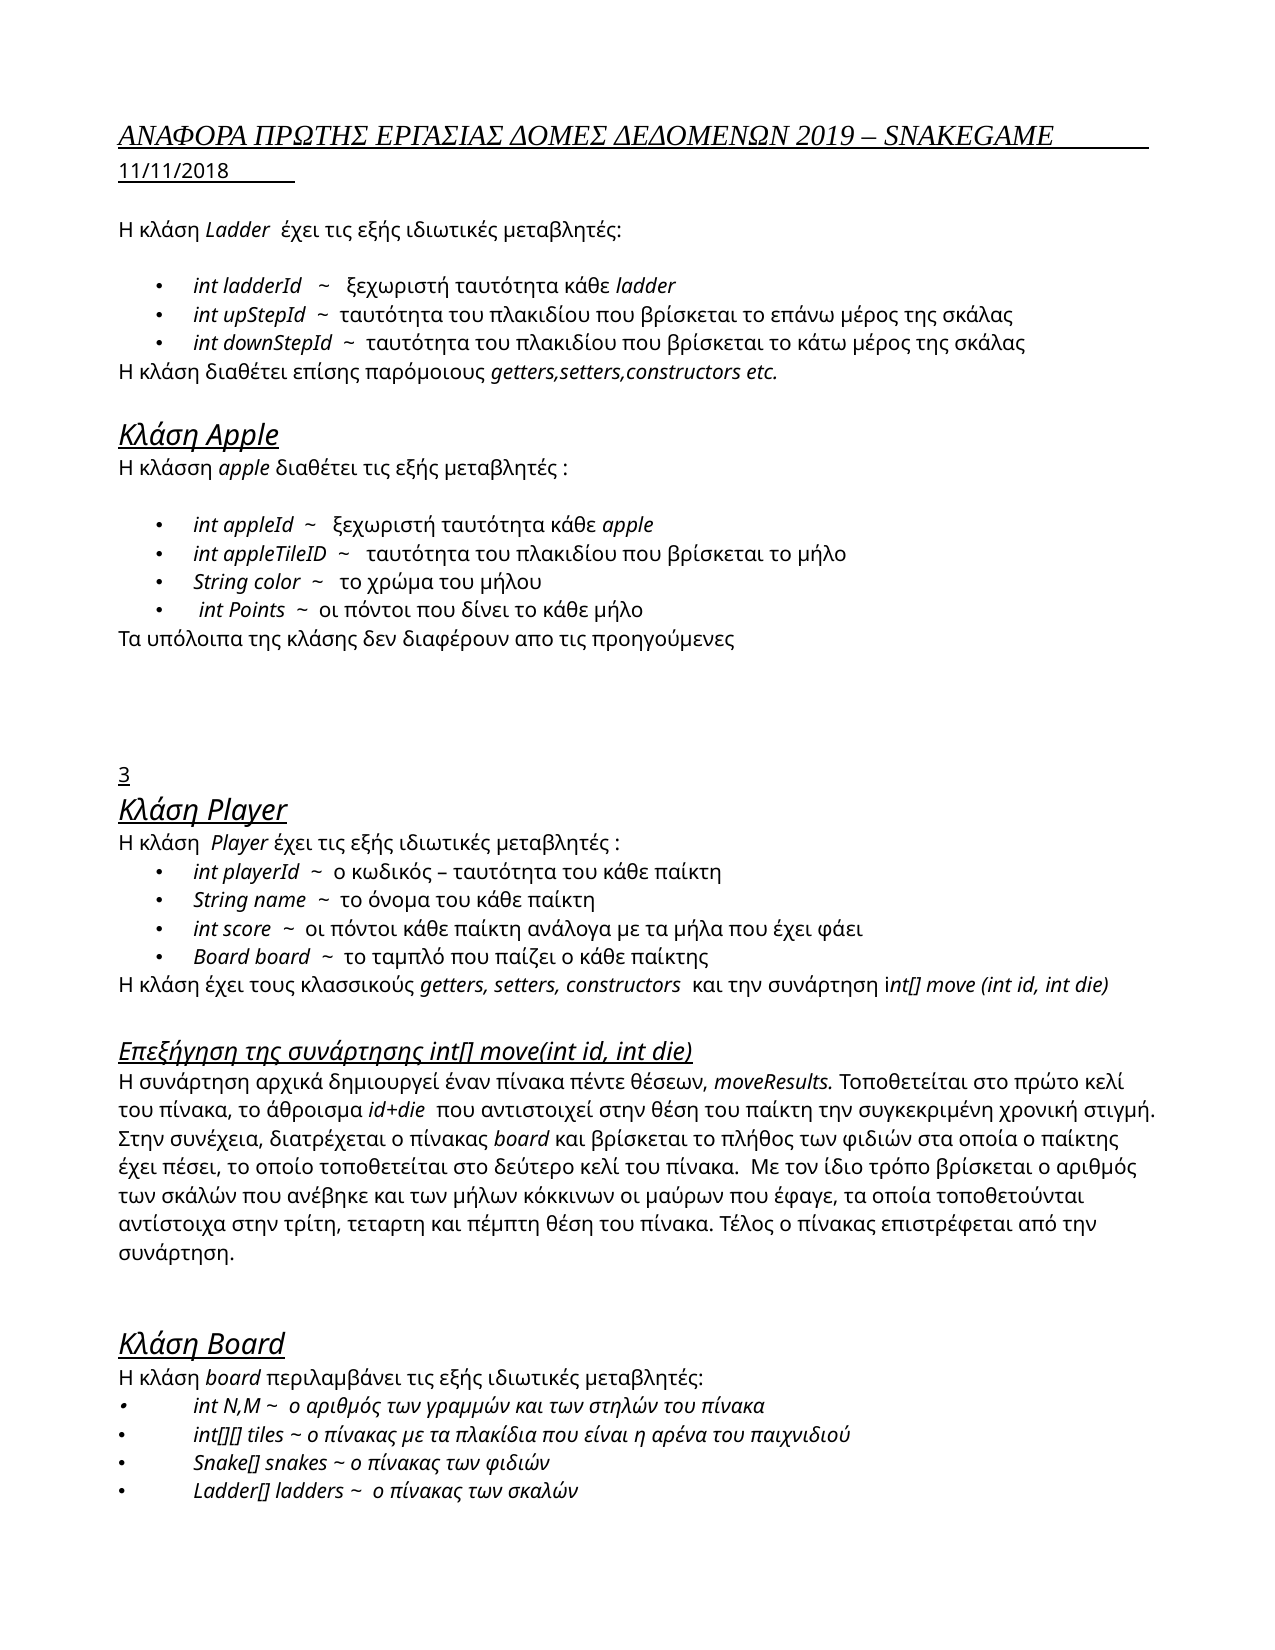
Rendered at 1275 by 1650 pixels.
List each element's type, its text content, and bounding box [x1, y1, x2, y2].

list int appleTileID ~ ταυτότητα του πλακιδίου που βρίσκεται το μήλο [156, 539, 1157, 567]
text Η κλάση Ladder έχει τις εξής ιδιωτικές μεταβλητές: [118, 215, 1157, 243]
list int Points ~ οι πόντοι που δίνει το κάθε μήλο [156, 596, 1157, 624]
list int score ~ οι πόντοι κάθε παίκτη ανάλογα με τα μήλα που έχει φάει [156, 914, 1157, 942]
list int playerId ~ ο κωδικός – ταυτότητα του κάθε παίκτη [156, 857, 1157, 885]
text Η κλάση έχει τους κλασσικούς getters, setters, constructors και την συνάρτηση int[] move (int id, int die) [118, 971, 1157, 999]
list Ladder[] ladders ~ ο πίνακας των σκαλών [118, 1477, 1157, 1505]
list int[][] tiles ~ ο πίνακας με τα πλακίδια που είναι η αρένα του παιχνιδιού [118, 1420, 1157, 1448]
list int appleId ~ ξεχωριστή ταυτότητα κάθε apple [156, 510, 1157, 539]
text Επεξήγηση της συνάρτησης int[] move(int id, int die) [118, 1033, 1157, 1067]
text Κλάση Apple [118, 414, 1157, 453]
list String name ~ το όνομα του κάθε παίκτη [156, 885, 1157, 914]
text Κλάση Board [118, 1323, 1157, 1363]
list int downStepId ~ ταυτότητα του πλακιδίου που βρίσκεται το κάτω μέρος της σκάλας [156, 328, 1157, 357]
list int N,M ~ ο αριθμός των γραμμών και των στηλών του πίνακα [118, 1391, 1157, 1420]
text Η κλάσση apple διαθέτει τις εξής μεταβλητές : [118, 453, 1157, 482]
text Κλάση Player [118, 789, 1157, 828]
list int upStepId ~ ταυτότητα του πλακιδίου που βρίσκεται το επάνω μέρος της σκάλας [156, 300, 1157, 328]
list String color ~ το χρώμα του μήλου [156, 567, 1157, 596]
list Board board ~ το ταμπλό που παίζει ο κάθε παίκτης [156, 942, 1157, 971]
text Η κλάση Player έχει τις εξής ιδιωτικές μεταβλητές : [118, 828, 1157, 857]
text Η κλάση board περιλαμβάνει τις εξής ιδιωτικές μεταβλητές: [118, 1363, 1157, 1391]
text 3 [118, 760, 1157, 789]
text Τα υπόλοιπα της κλάσης δεν διαφέρουν απο τις προηγούμενες [118, 624, 1157, 652]
text H συνάρτηση αρχικά δημιουργεί έναν πίνακα πέντε θέσεων, moveResults. Τοποθετείται στο πρώτο κελί του πίνακα, το άθροισμα id+die που αντιστοιχεί στην θέση του παίκτη την συγκεκριμένη χρονική στιγμή. Στην συνέχεια, διατρέχεται ο πίνακας board και βρίσκεται το πλήθος των φιδιών στα οποία ο παίκτης έχει πέσει, το οποίο τοποθετείται στο δεύτερο κελί του πίνακα. Με τον ίδιο τρόπο βρίσκεται ο αριθμός των σκάλών που ανέβηκε και των μήλων κόκκινων οι μαύρων που έφαγε, τα οποία τοποθετούνται αντίστοιχα στην τρίτη, τεταρτη και πέμπτη θέση του πίνακα. Τέλος ο πίνακας επιστρέφεται από την συνάρτηση. [118, 1067, 1157, 1266]
text Η κλάση διαθέτει επίσης παρόμοιους getters,setters,constructors etc. [118, 357, 1157, 385]
list Snake[] snakes ~ ο πίνακας των φιδιών [118, 1448, 1157, 1477]
list int ladderId ~ ξεχωριστή ταυτότητα κάθε ladder [156, 272, 1157, 300]
